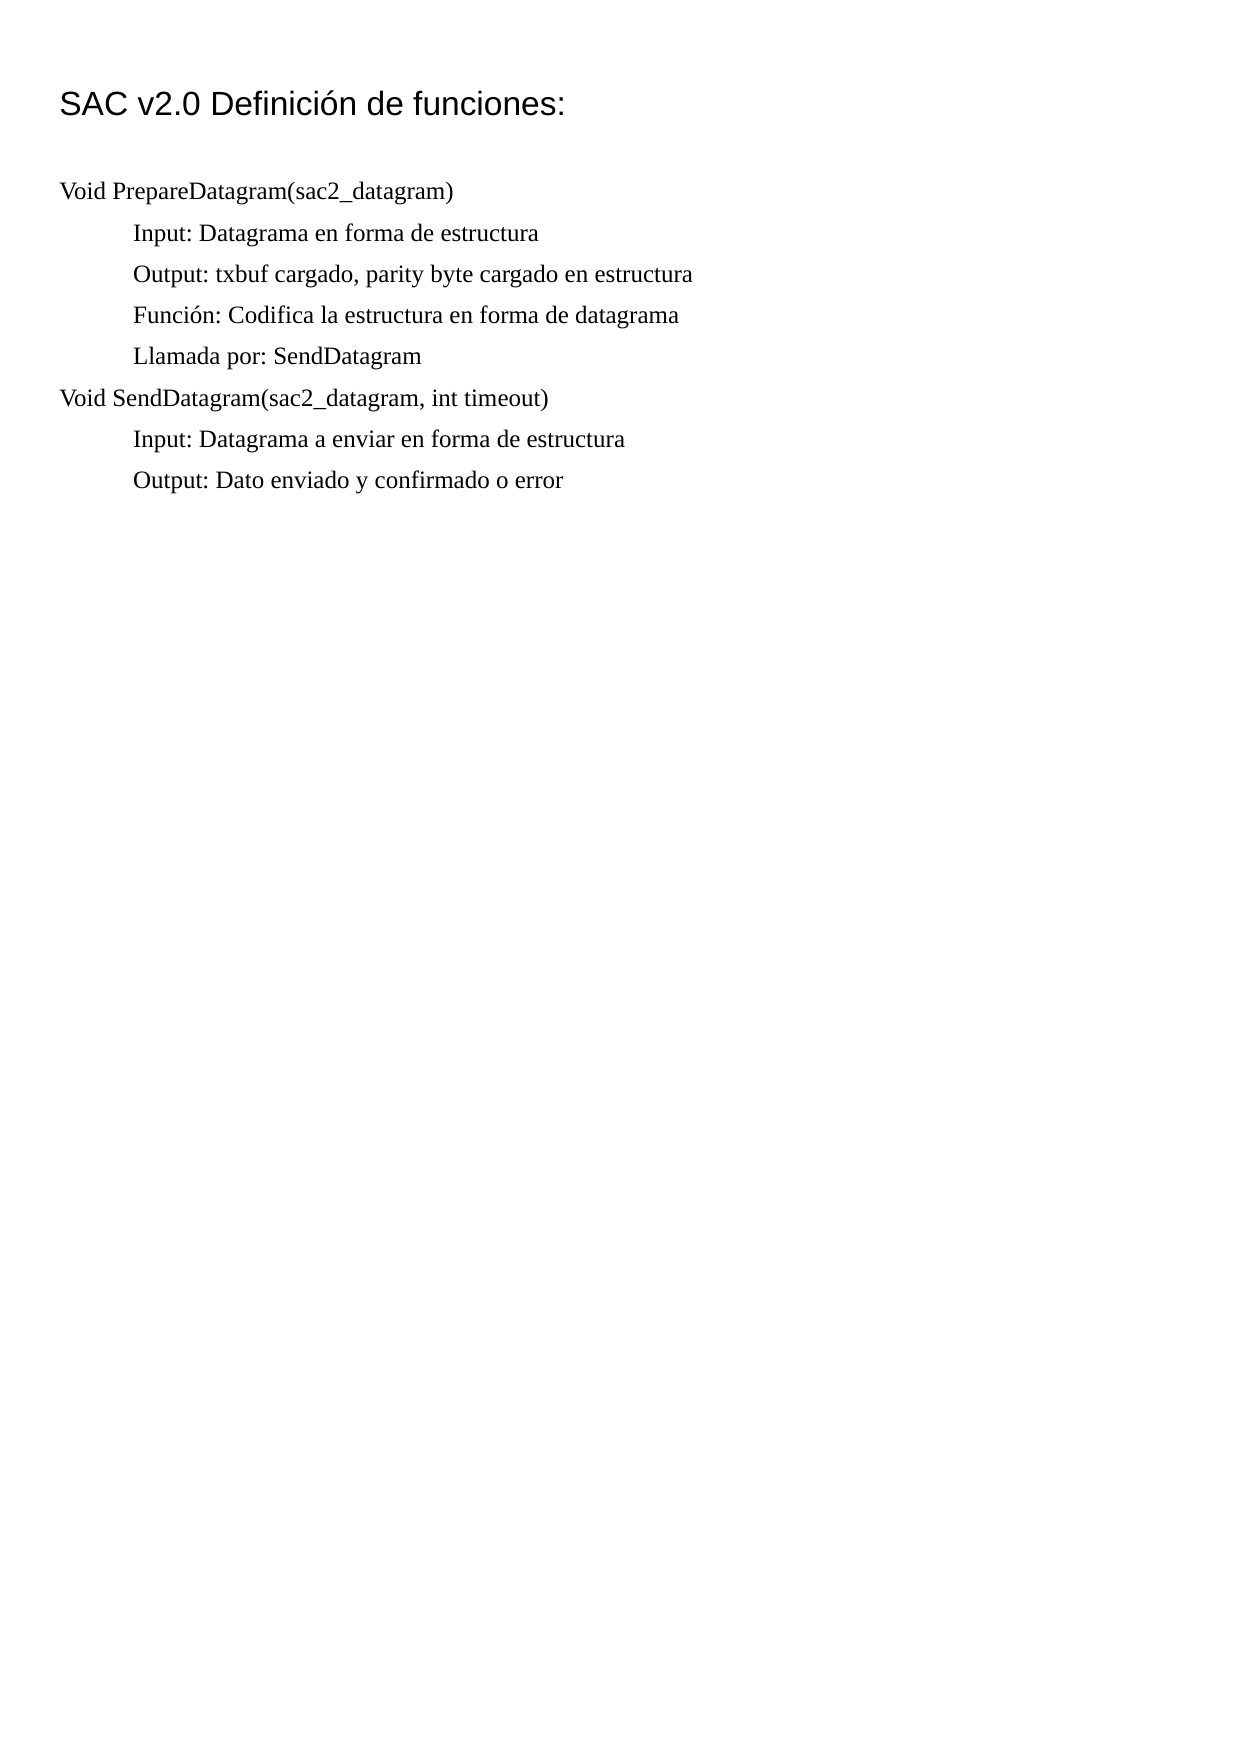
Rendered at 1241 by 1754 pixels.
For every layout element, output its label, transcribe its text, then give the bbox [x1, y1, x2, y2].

text Función: Codifica la estructura en forma de datagrama [133, 300, 1181, 329]
text Output: txbuf cargado, parity byte cargado en estructura [133, 259, 1181, 288]
text Input: Datagrama en forma de estructura [133, 218, 1181, 246]
text Output: Dato enviado y confirmado o error [133, 465, 1181, 494]
text Llamada por: SendDatagram [133, 341, 1181, 370]
subtitle SAC v2.0 Definición de funciones: [59, 84, 1181, 123]
text Void PrepareDatagram(sac2_datagram) [59, 176, 1181, 205]
text Void SendDatagram(sac2_datagram, int timeout) [59, 383, 1181, 411]
text Input: Datagrama a enviar en forma de estructura [133, 424, 1181, 453]
